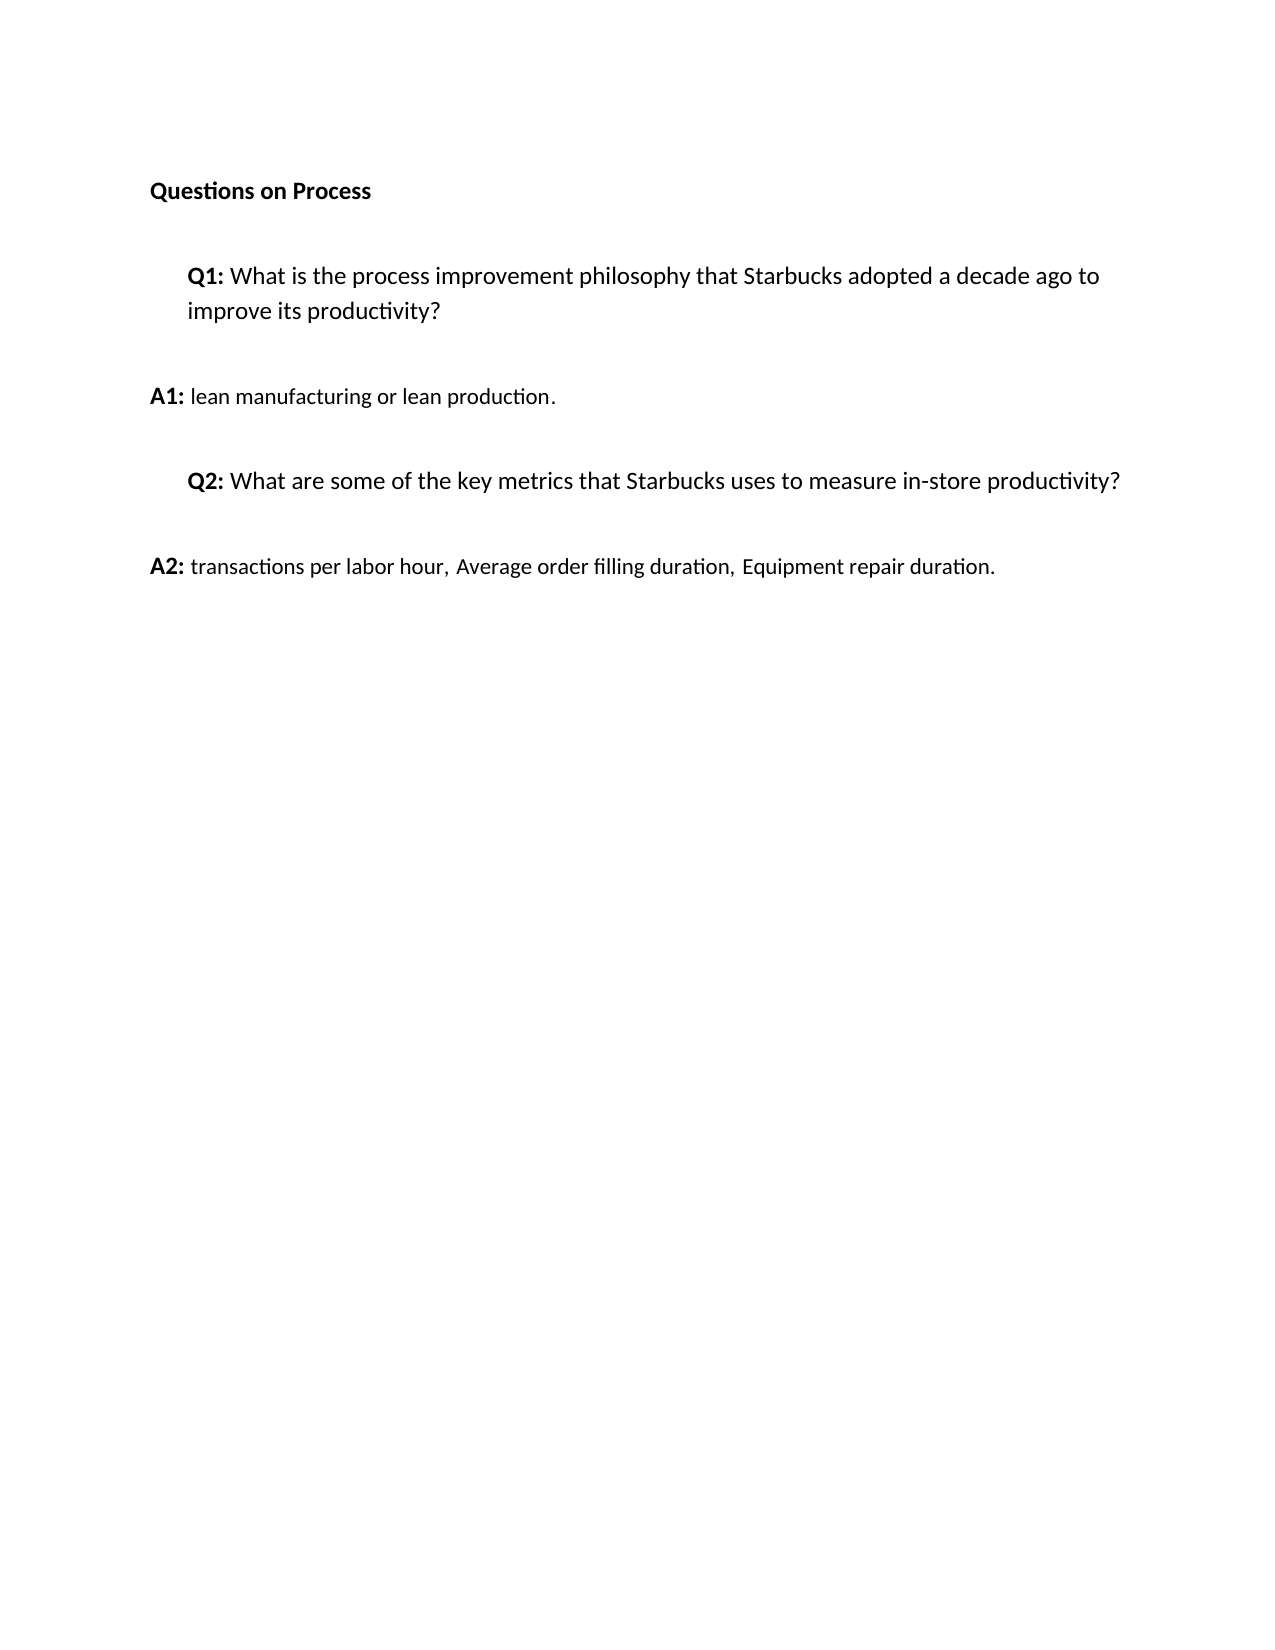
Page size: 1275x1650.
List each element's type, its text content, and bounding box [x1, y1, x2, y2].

text A1: lean manufacturing or lean production. [150, 380, 1125, 411]
text Questions on Process [150, 175, 1125, 206]
text Q2: What are some of the key metrics that Starbucks uses to measure in-store productivity? [187, 465, 1125, 496]
text Q1: What is the process improvement philosophy that Starbucks adopted a decade ago to improve its productivity? [187, 260, 1125, 326]
text A2: transactions per labor hour, Average order filling duration, Equipment repair duration. [150, 550, 1125, 581]
